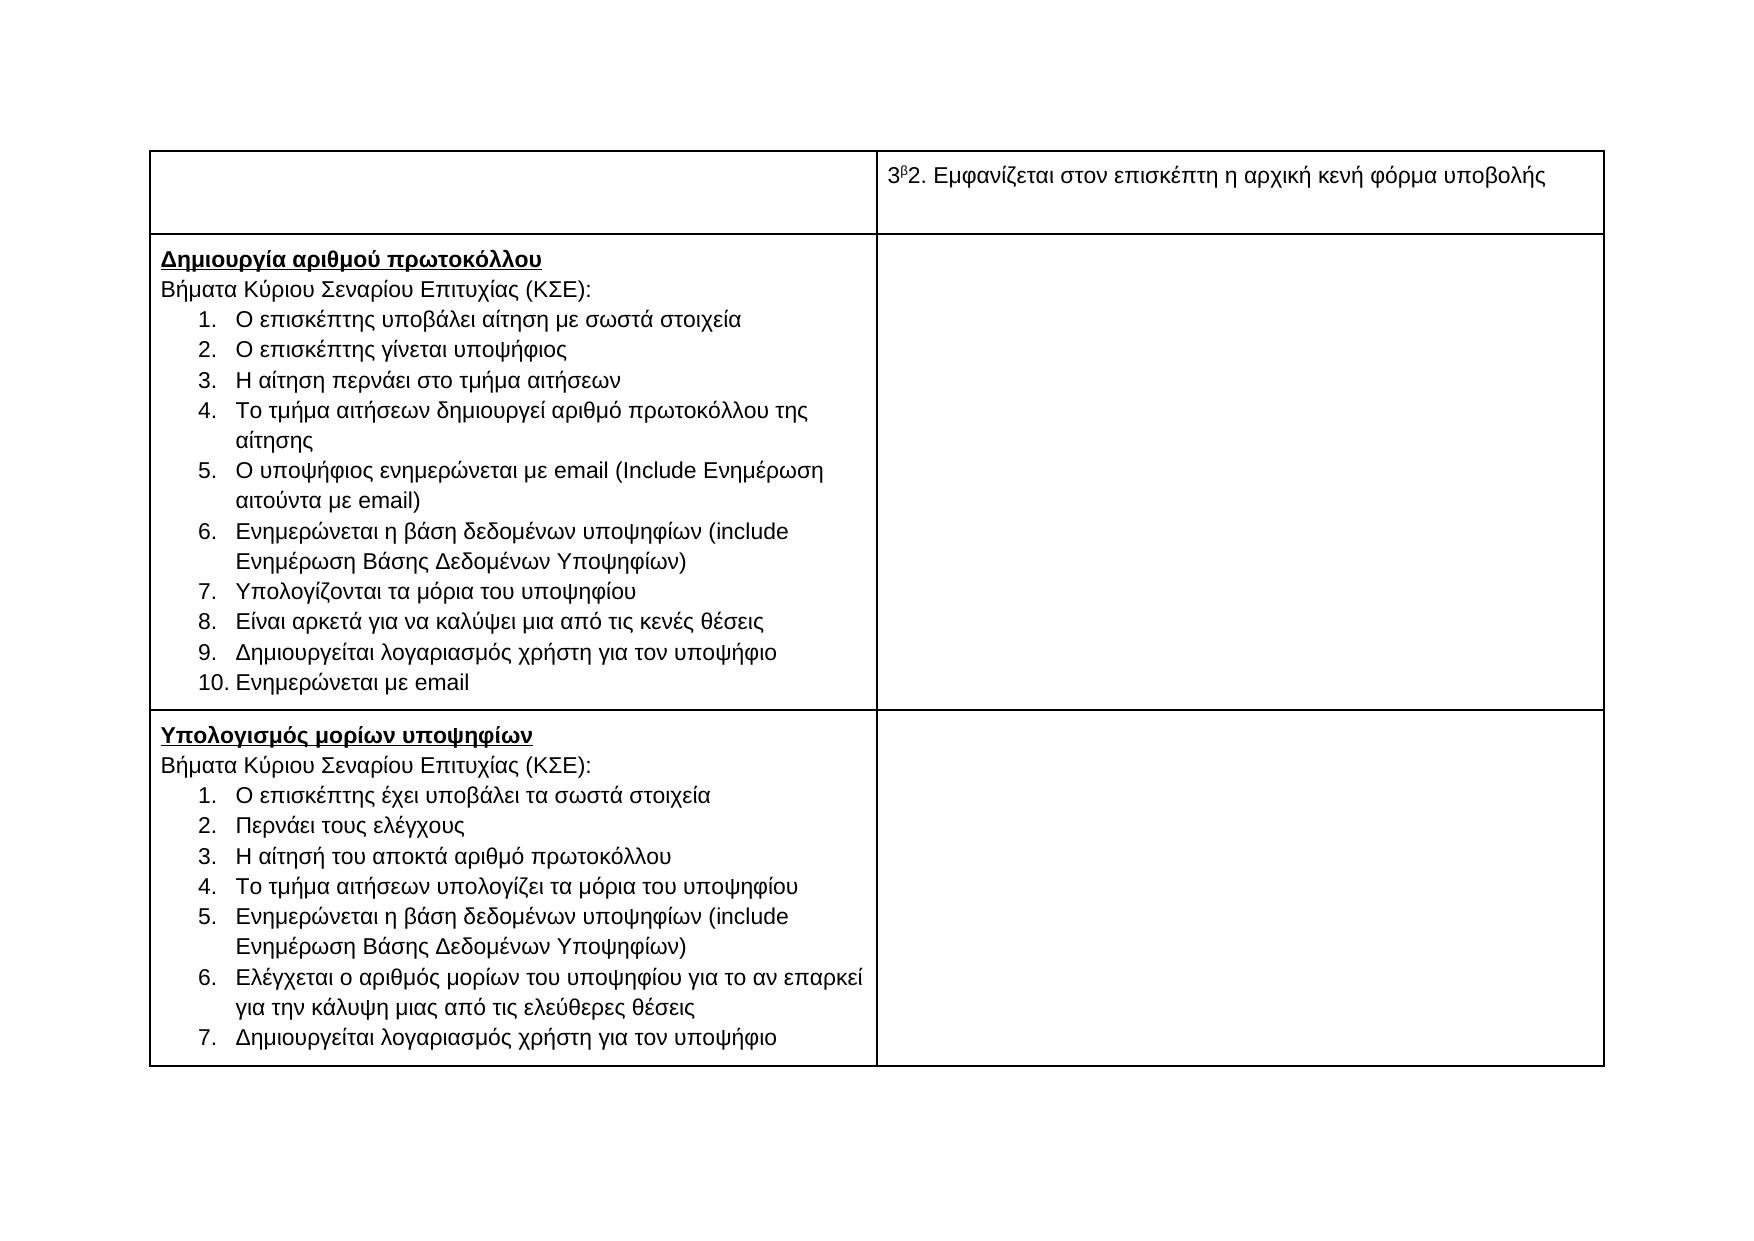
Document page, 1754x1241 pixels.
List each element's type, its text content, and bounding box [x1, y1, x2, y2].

table_cell Δημιουργία αριθμού πρωτοκόλλου Βήματα Κύριου Σεναρίου Επιτυχίας (ΚΣΕ): Ο επισκέπτης υποβάλει αίτηση με σωστά στοιχεία Ο επισκέπτης γίνεται υποψήφιος Η αίτηση περνάει στο τμήμα αιτήσεων Το τμήμα αιτήσεων δημιουργεί αριθμό πρωτοκόλλου της αίτησης Ο υποψήφιος ενημερώνεται με email (Include Ενημέρωση αιτούντα με email) Ενημερώνεται η βάση δεδομένων υποψηφίων (include Ενημέρωση Βάσης Δεδομένων Υποψηφίων) Υπολογίζονται τα μόρια του υποψηφίου Είναι αρκετά για να καλύψει μια από τις κενές θέσεις Δημιουργείται λογαριασμός χρήστη για τον υποψήφιο Ενημερώνεται με email [151, 235, 876, 709]
table_cell 3β2. Εμφανίζεται στον επισκέπτη η αρχική κενή φόρμα υποβολής [878, 152, 1603, 233]
table_cell [878, 711, 1603, 1064]
table_cell [878, 235, 1603, 709]
table_cell Υπολογισμός μορίων υποψηφίων Βήματα Κύριου Σεναρίου Επιτυχίας (ΚΣΕ): Ο επισκέπτης έχει υποβάλει τα σωστά στοιχεία Περνάει τους ελέγχους Η αίτησή του αποκτά αριθμό πρωτοκόλλου Το τμήμα αιτήσεων υπολογίζει τα μόρια του υποψηφίου Ενημερώνεται η βάση δεδομένων υποψηφίων (include Ενημέρωση Βάσης Δεδομένων Υποψηφίων) Ελέγχεται ο αριθμός μορίων του υποψηφίου για το αν επαρκεί για την κάλυψη μιας από τις ελεύθερες θέσεις Δημιουργείται λογαριασμός χρήστη για τον υποψήφιο Ενημερώνεται με email [151, 711, 876, 1064]
table_cell [151, 152, 876, 233]
